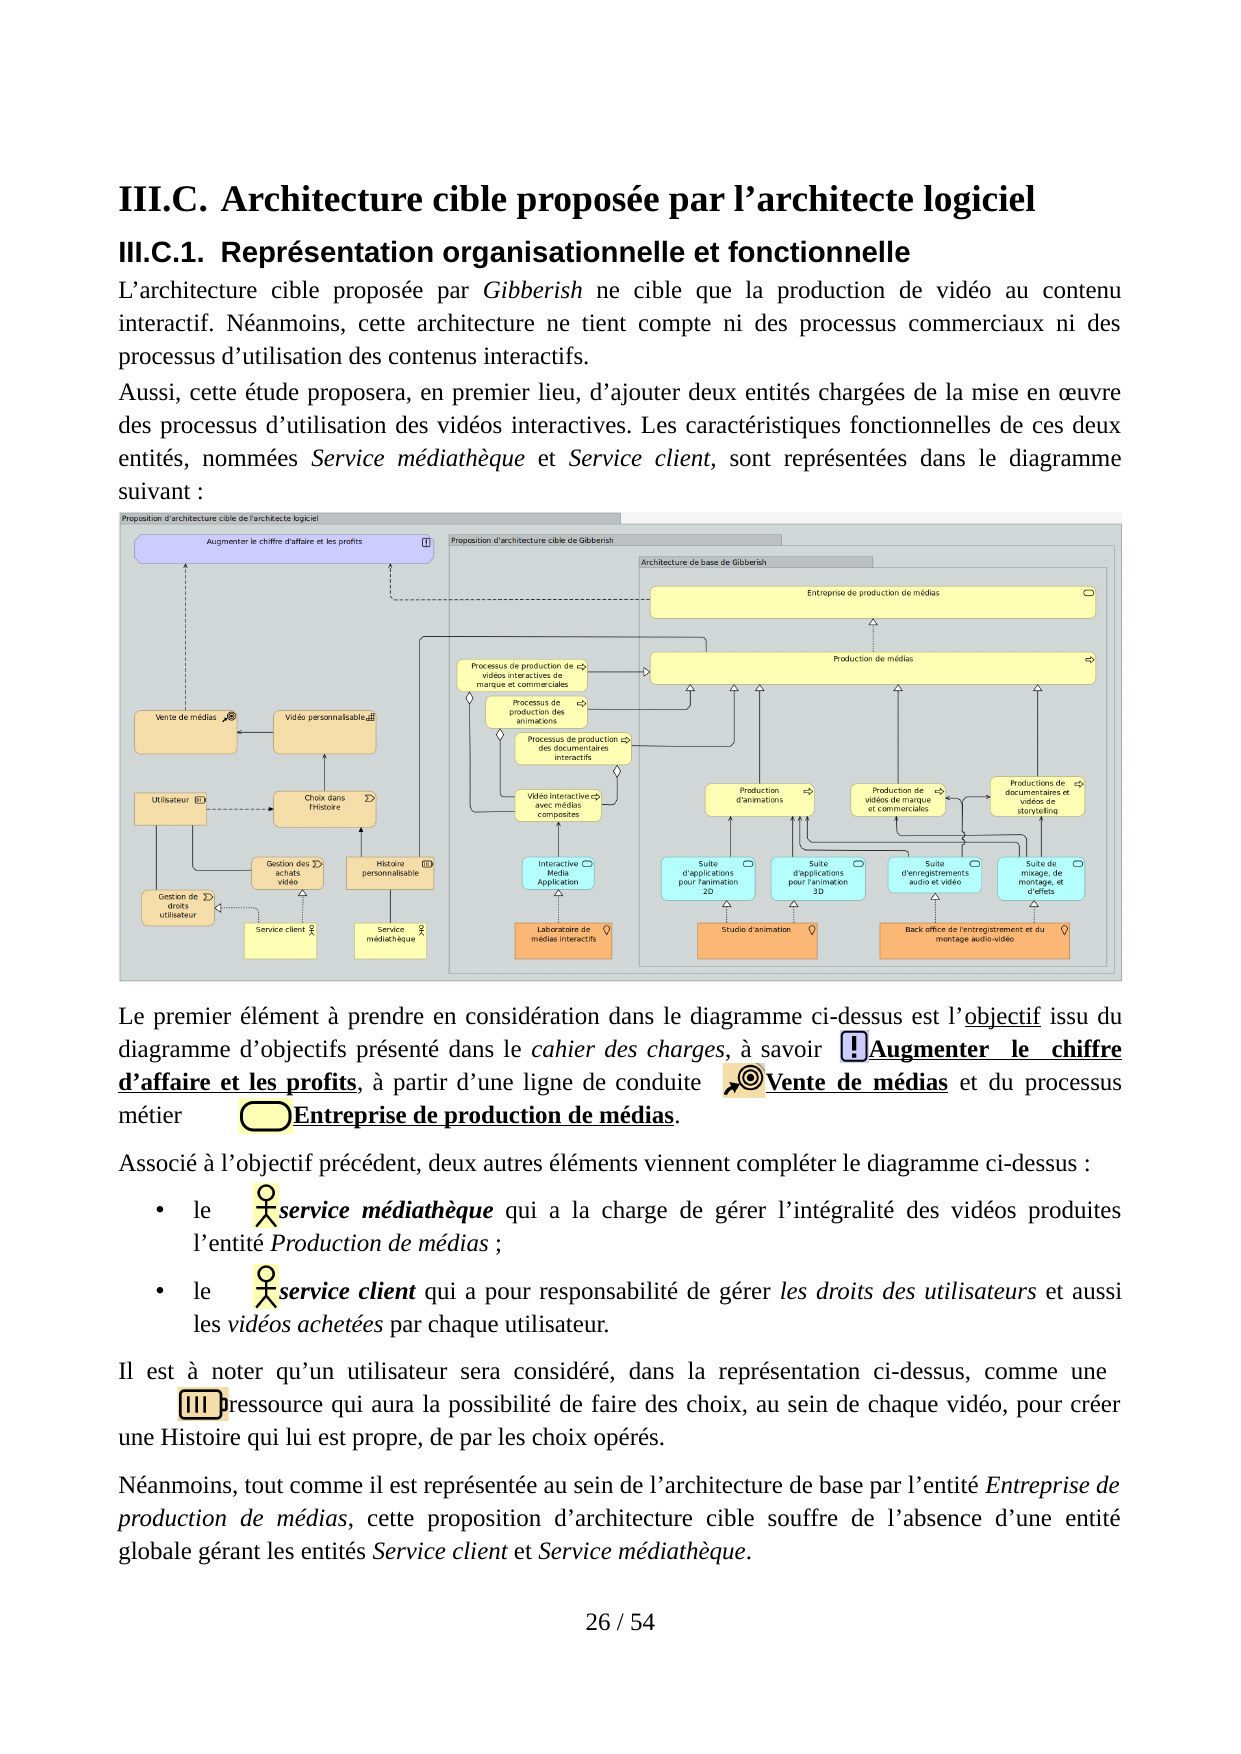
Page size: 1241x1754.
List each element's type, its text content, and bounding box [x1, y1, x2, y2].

picture [238, 1098, 294, 1134]
picture [118, 512, 1123, 982]
text Le premier élément à prendre en considération dans le diagramme ci-dessus est l’objectif issu du diagramme d’objectifs présenté dans le cahier des charges, à savoir r Augmenter le chiffre d’affaire et les profits, à partir d’une ligne de conduite e Vente de médias et du processus métier Entreprise de production de médias. [118, 1001, 1122, 1129]
text Associé à l’objectif précédent, deux autres éléments viennent compléter le diagramme ci-dessus : [118, 1148, 1122, 1176]
list le service client qui a pour responsabilité de gérer les droits des utilisateurs et aussi les vidéos achetées par chaque utilisateur. [156, 1276, 1122, 1338]
picture [839, 1030, 869, 1063]
list le service médiathèque qui a la charge de gérer l’intégralité des vidéos produites l’entité Production de médias ; [156, 1195, 1122, 1257]
subtitle Architecture cible proposée par l’architecte logiciel [118, 176, 1122, 219]
text L’architecture cible proposée par Gibberish ne cible que la production de vidéo au contenu interactif. Néanmoins, cette architecture ne tient compte ni des processus commerciaux ni des processus d’utilisation des contenus interactifs. [118, 275, 1122, 370]
text Aussi, cette étude proposera, en premier lieu, d’ajouter deux entités chargées de la mise en œuvre des processus d’utilisation des vidéos interactives. Les caractéristiques fonctionnelles de ces deux entités, nommées Service médiathèque et Service client, sont représentées dans le diagramme suivant : [118, 377, 1122, 505]
subtitle Représentation organisationnelle et fonctionnelle [118, 235, 1122, 268]
picture [252, 1264, 279, 1309]
picture [177, 1387, 229, 1421]
text Il est à noter qu’un utilisateur sera considéré, dans la représentation ci-dessus, comme une ressource qui aura la possibilité de faire des choix, au sein de chaque vidéo, pour créer une Histoire qui lui est propre, de par les choix opérés. [118, 1356, 1122, 1451]
text Néanmoins, tout comme il est représentée au sein de l’architecture de base par l’entité Entreprise de production de médias, cette proposition d’architecture cible souffre de l’absence d’une entité globale gérant les entités Service client et Service médiathèque. [118, 1470, 1122, 1565]
picture [722, 1063, 766, 1098]
picture [252, 1183, 279, 1228]
